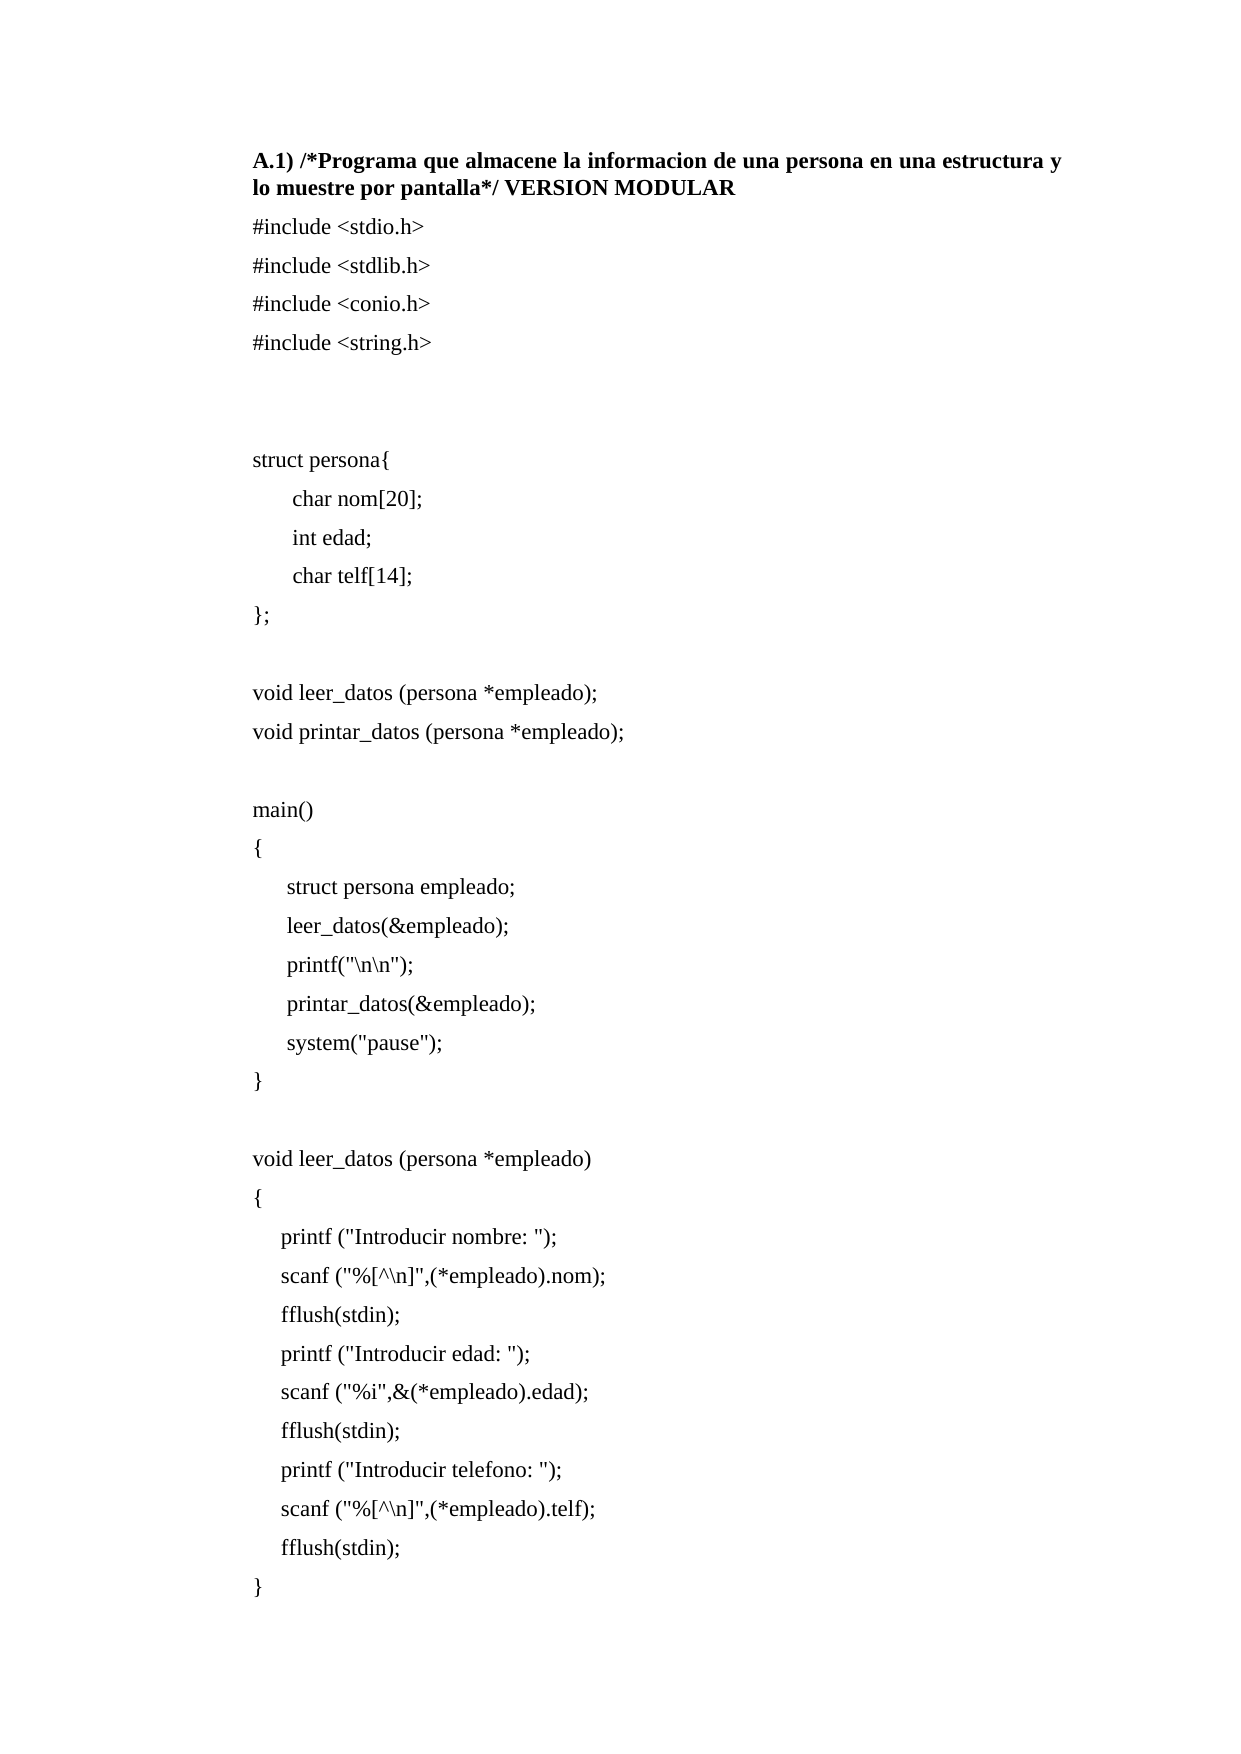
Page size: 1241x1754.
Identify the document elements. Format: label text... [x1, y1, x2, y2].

text leer_datos(&empleado); [252, 912, 1063, 938]
text void leer_datos (persona *empleado); [252, 679, 1063, 705]
text fflush(stdin); [252, 1417, 1063, 1444]
text { [252, 1184, 1063, 1211]
text } [252, 1573, 1063, 1599]
text #include <string.h> [252, 329, 1063, 356]
text #include <conio.h> [252, 291, 1063, 317]
text system("pause"); [252, 1029, 1063, 1055]
text void leer_datos (persona *empleado) [252, 1145, 1063, 1172]
text struct persona empleado; [252, 873, 1063, 900]
text printf("\n\n"); [252, 951, 1063, 977]
text #include <stdio.h> [252, 213, 1063, 239]
text } [252, 1068, 1063, 1094]
text int edad; [252, 524, 1063, 550]
text }; [252, 601, 1063, 628]
text scanf ("%[^\n]",(*empleado).telf); [252, 1495, 1063, 1521]
text printf ("Introducir telefono: "); [252, 1456, 1063, 1482]
text { [252, 834, 1063, 861]
text printf ("Introducir nombre: "); [252, 1223, 1063, 1249]
text void printar_datos (persona *empleado); [252, 718, 1063, 744]
text struct persona{ [252, 446, 1063, 472]
text A.1) /*Programa que almacene la informacion de una persona en una estructura y lo muestre por pantalla*/ VERSION MODULAR [252, 148, 1063, 200]
text printar_datos(&empleado); [252, 990, 1063, 1016]
text fflush(stdin); [252, 1534, 1063, 1560]
text scanf ("%i",&(*empleado).edad); [252, 1378, 1063, 1405]
text scanf ("%[^\n]",(*empleado).nom); [252, 1262, 1063, 1288]
text printf ("Introducir edad: "); [252, 1339, 1063, 1366]
text #include <stdlib.h> [252, 252, 1063, 278]
text main() [252, 796, 1063, 822]
text char nom[20]; [252, 485, 1063, 511]
text fflush(stdin); [252, 1301, 1063, 1327]
text char telf[14]; [252, 562, 1063, 589]
